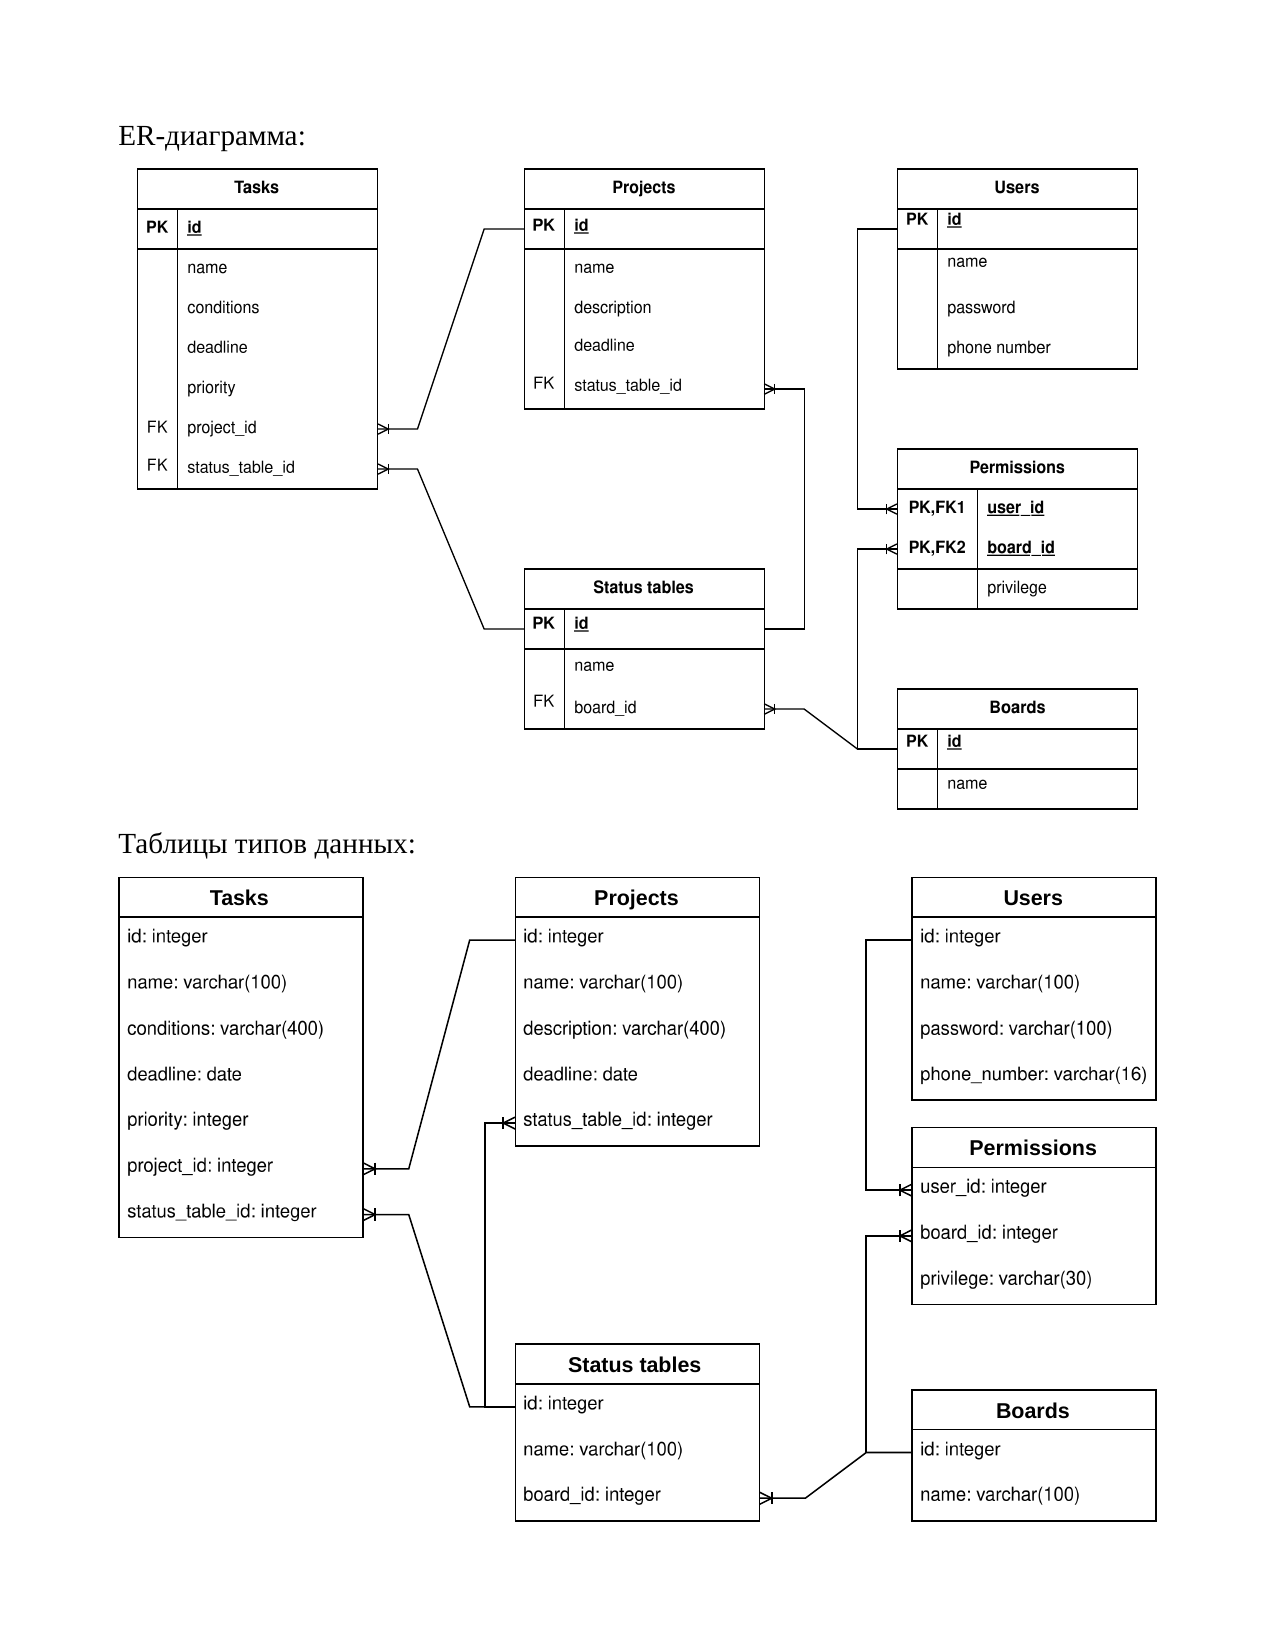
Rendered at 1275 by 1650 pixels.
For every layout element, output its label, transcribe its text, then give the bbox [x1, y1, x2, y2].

text Таблицы типов данных: [118, 826, 1157, 860]
text ER-диаграмма: [118, 118, 1157, 152]
